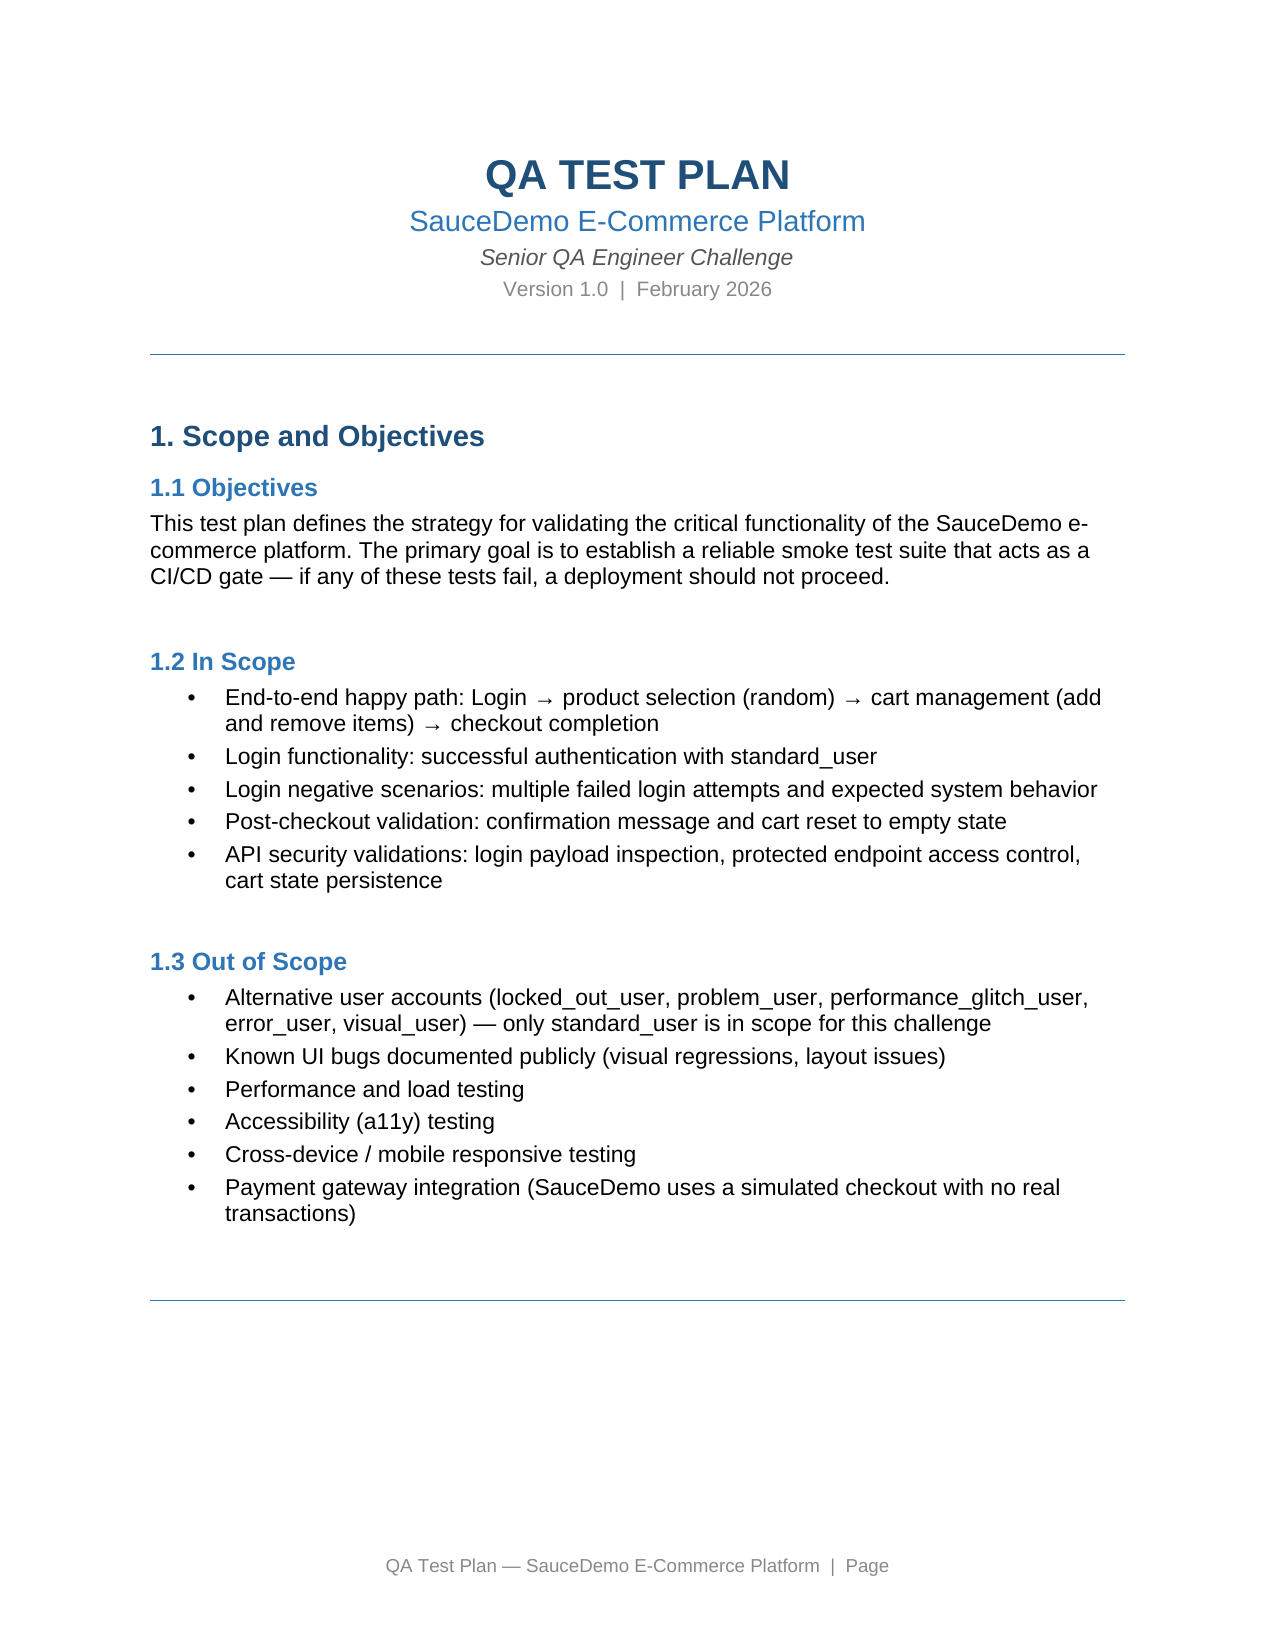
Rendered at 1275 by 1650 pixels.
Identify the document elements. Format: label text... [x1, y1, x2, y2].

text SauceDemo E-Commerce Platform [150, 204, 1125, 238]
text Senior QA Engineer Challenge [150, 244, 1125, 270]
text This test plan defines the strategy for validating the critical functionality of the SauceDemo e-commerce platform. The primary goal is to establish a reliable smoke test suite that acts as a CI/CD gate — if any of these tests fail, a deployment should not proceed. [150, 510, 1125, 589]
list Login functionality: successful authentication with standard_user [187, 743, 1125, 769]
subtitle 1.1 Objectives [150, 473, 1125, 502]
subtitle 1. Scope and Objectives [150, 419, 1125, 452]
list Payment gateway integration (SauceDemo uses a simulated checkout with no real transactions) [187, 1173, 1125, 1226]
list Alternative user accounts (locked_out_user, problem_user, performance_glitch_user, error_user, visual_user) — only standard_user is in scope for this challenge [187, 984, 1125, 1037]
list Known UI bugs documented publicly (visual regressions, layout issues) [187, 1043, 1125, 1069]
subtitle 1.2 In Scope [150, 647, 1125, 676]
subtitle 1.3 Out of Scope [150, 947, 1125, 976]
list Post-checkout validation: confirmation message and cart reset to empty state [187, 808, 1125, 834]
list Cross-device / mobile responsive testing [187, 1141, 1125, 1167]
list End-to-end happy path: Login → product selection (random) → cart management (add and remove items) → checkout completion [187, 684, 1125, 737]
list Performance and load testing [187, 1076, 1125, 1102]
text QA TEST PLAN [150, 150, 1125, 198]
list Accessibility (a11y) testing [187, 1108, 1125, 1134]
list API security validations: login payload inspection, protected endpoint access control, cart state persistence [187, 841, 1125, 893]
list Login negative scenarios: multiple failed login attempts and expected system behavior [187, 776, 1125, 802]
text Version 1.0 | February 2026 [150, 277, 1125, 301]
